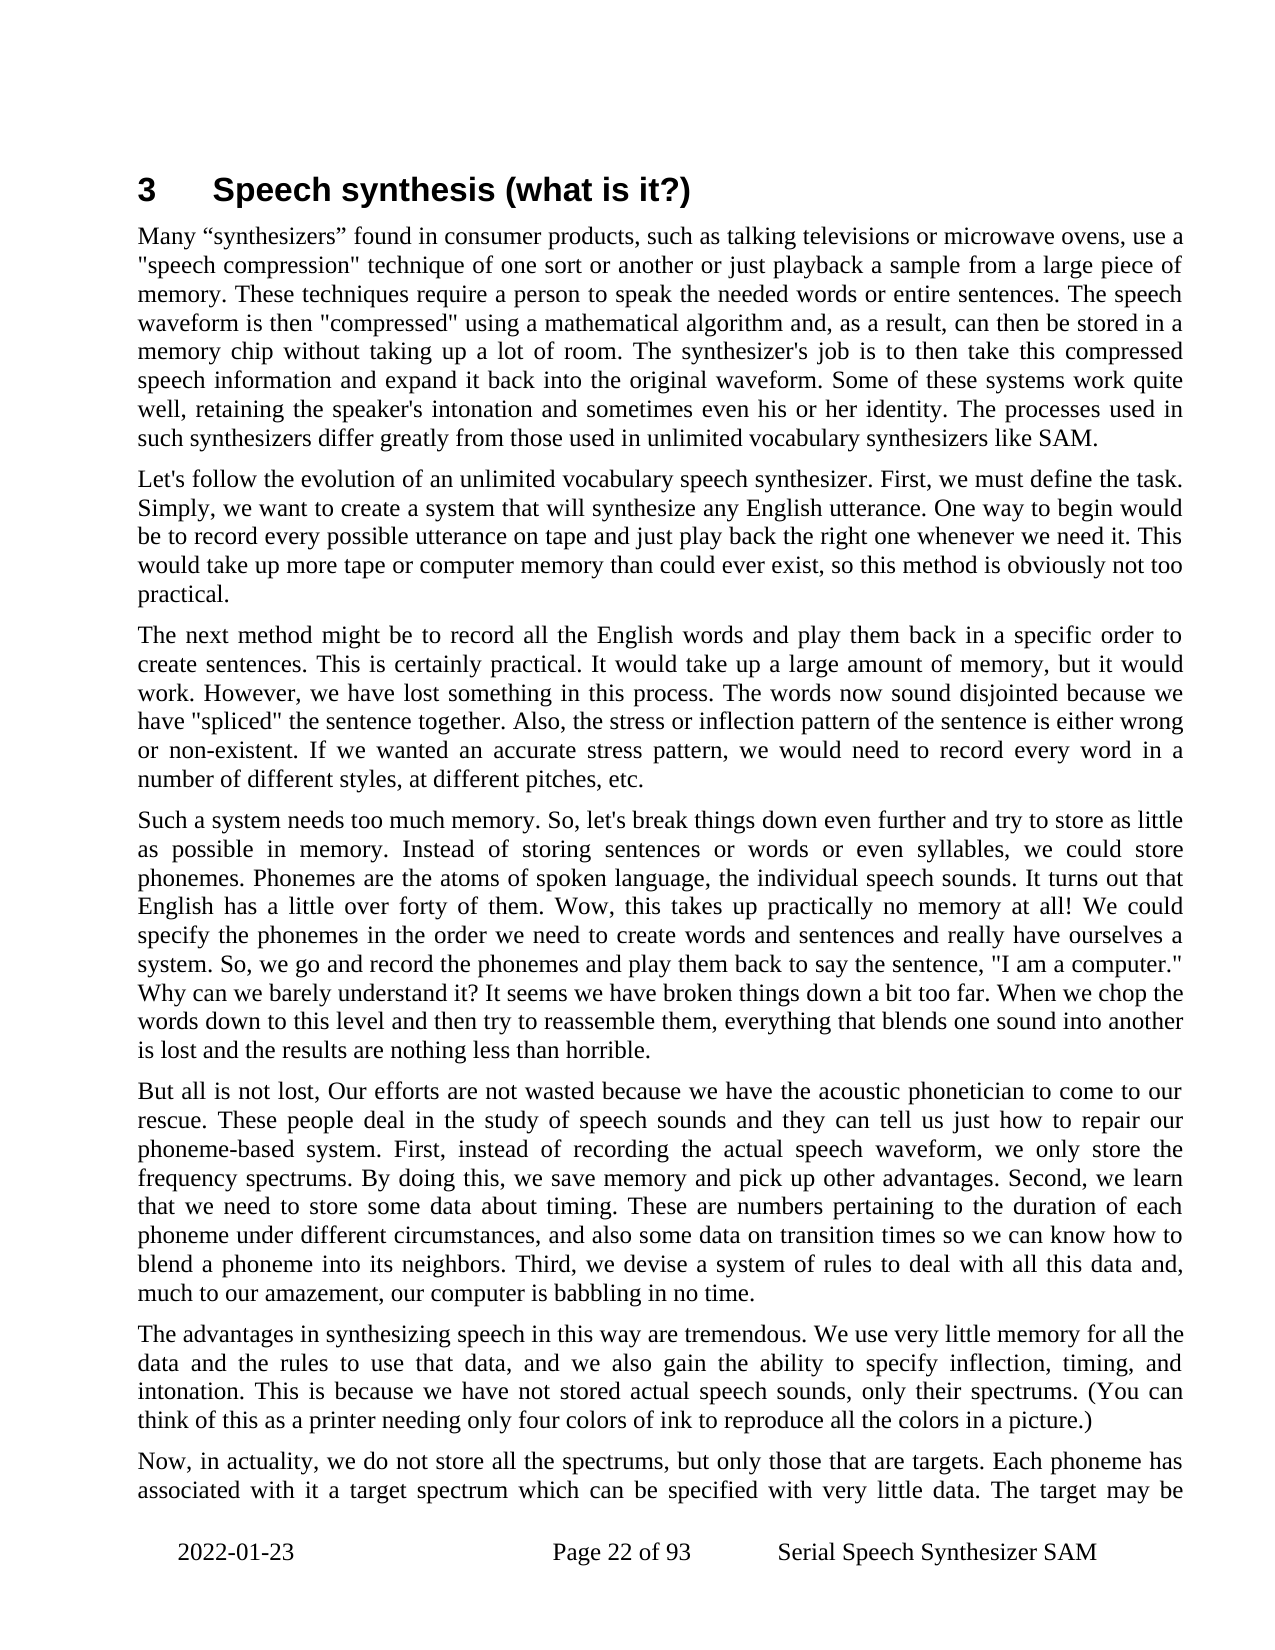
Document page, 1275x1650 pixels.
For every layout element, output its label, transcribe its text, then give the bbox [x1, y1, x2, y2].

subtitle Speech synthesis (what is it?) [137, 170, 1138, 209]
text Let's follow the evolution of an unlimited vocabulary speech synthesizer. First, we must define the task. Simply, we want to create a system that will synthesize any English utterance. One way to begin would be to record every possible utterance on tape and just play back the right one whenever we need it. This would take up more tape or computer memory than could ever exist, so this method is obviously not too practical. [137, 464, 1184, 608]
text Now, in actuality, we do not store all the spectrums, but only those that are targets. Each phoneme has associated with it a target spectrum which can be specified with very little data. The target may be [137, 1446, 1184, 1504]
text But all is not lost, Our efforts are not wasted because we have the acoustic phonetician to come to our rescue. These people deal in the study of speech sounds and they can tell us just how to repair our phoneme-based system. First, instead of recording the actual speech waveform, we only store the frequency spectrums. By doing this, we save memory and pick up other advantages. Second, we learn that we need to store some data about timing. These are numbers pertaining to the duration of each phoneme under different circumstances, and also some data on transition times so we can know how to blend a phoneme into its neighbors. Third, we devise a system of rules to deal with all this data and, much to our amazement, our computer is babbling in no time. [137, 1076, 1184, 1306]
text Many “synthesizers” found in consumer products, such as talking televisions or microwave ovens, use a "speech compression" technique of one sort or another or just playback a sample from a large piece of memory. These techniques require a person to speak the needed words or entire sentences. The speech waveform is then "compressed" using a mathematical algorithm and, as a result, can then be stored in a memory chip without taking up a lot of room. The synthesizer's job is to then take this compressed speech information and expand it back into the original waveform. Some of these systems work quite well, retaining the speaker's intonation and sometimes even his or her identity. The processes used in such synthesizers differ greatly from those used in unlimited vocabulary synthesizers like SAM. [137, 221, 1184, 451]
text The next method might be to record all the English words and play them back in a specific order to create sentences. This is certainly practical. It would take up a large amount of memory, but it would work. However, we have lost something in this process. The words now sound disjointed because we have "spliced" the sentence together. Also, the stress or inflection pattern of the sentence is either wrong or non-existent. If we wanted an accurate stress pattern, we would need to record every word in a number of different styles, at different pitches, etc. [137, 620, 1184, 793]
text Such a system needs too much memory. So, let's break things down even further and try to store as little as possible in memory. Instead of storing sentences or words or even syllables, we could store phonemes. Phonemes are the atoms of spoken language, the individual speech sounds. It turns out that English has a little over forty of them. Wow, this takes up practically no memory at all! We could specify the phonemes in the order we need to create words and sentences and really have ourselves a system. So, we go and record the phonemes and play them back to say the sentence, "I am a computer." Why can we barely understand it? It seems we have broken things down a bit too far. When we chop the words down to this level and then try to reassemble them, everything that blends one sound into another is lost and the results are nothing less than horrible. [137, 805, 1184, 1064]
text The advantages in synthesizing speech in this way are tremendous. We use very little memory for all the data and the rules to use that data, and we also gain the ability to specify inflection, timing, and intonation. This is because we have not stored actual speech sounds, only their spectrums. (You can think of this as a printer needing only four colors of ink to reproduce all the colors in a picture.) [137, 1319, 1184, 1434]
